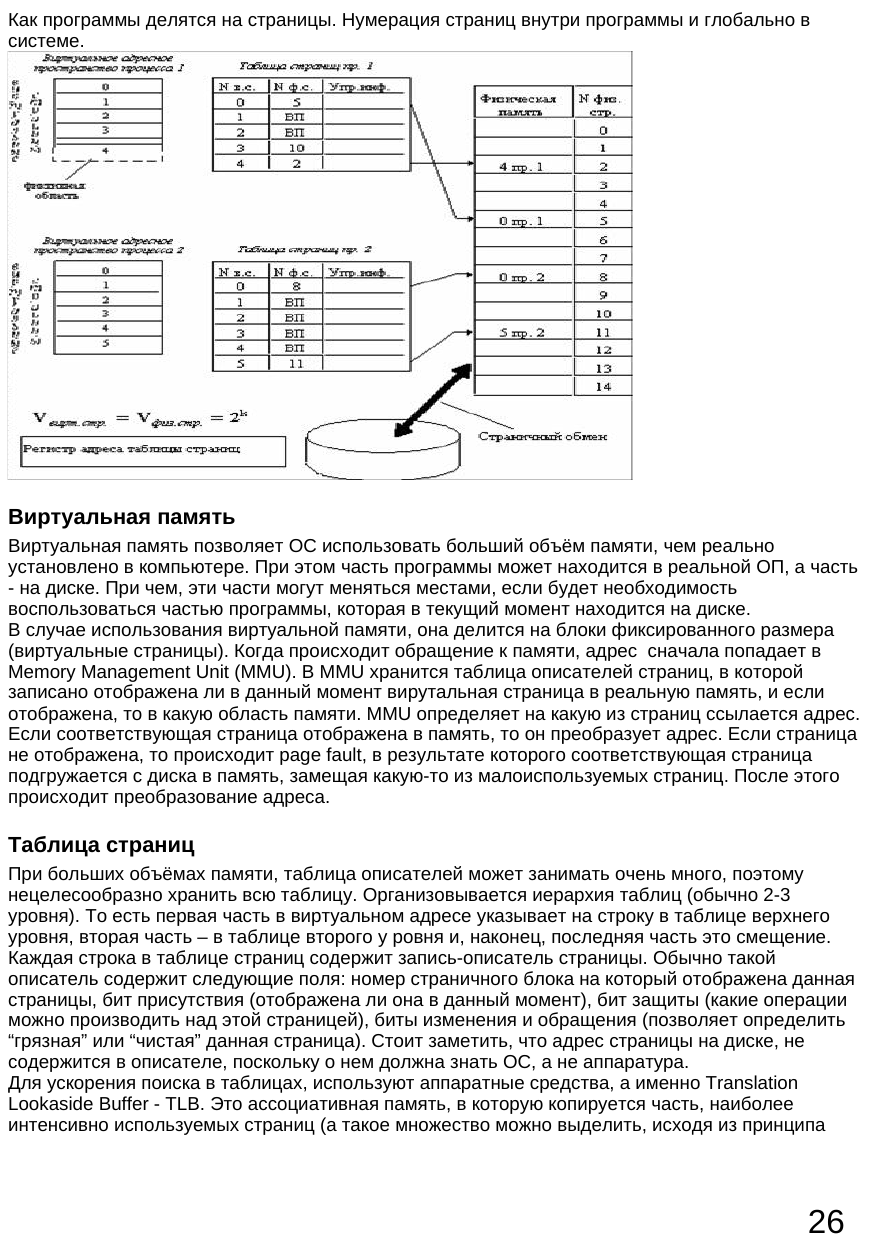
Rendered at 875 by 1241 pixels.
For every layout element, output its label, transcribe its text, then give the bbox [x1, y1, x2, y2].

text Виртуальная память позволяет ОС использовать больший объём памяти, чем реально установлено в компьютере. При этом часть программы может находится в реальной ОП, а часть - на диске. При чем, эти части могут меняться местами, если будет необходимость воспользоваться частью программы, которая в текущий момент находится на диске. [8, 535, 861, 619]
text Как программы делятся на страницы. Нумерация страниц внутри программы и глобально в системе. [8, 9, 861, 51]
text Для ускорения поиска в таблицах, используют аппаратные средства, а именно Translation Lookaside Buffer - TLB. Это ассоциативная память, в которую копируется часть, наиболее интенсивно используемых страниц (а такое множество можно выделить, исходя из принципа [8, 1073, 861, 1136]
picture [7, 51, 633, 480]
text При больших объёмах памяти, таблица описателей может занимать очень много, поэтому нецелесообразно хранить всю таблицу. Организовывается иерархия таблиц (обычно 2-3 уровня). То есть первая часть в виртуальном адресе указывает на строку в таблице верхнего уровня, вторая часть – в таблице второго у ровня и, наконец, последняя часть это смещение. [8, 863, 861, 947]
subtitle Виртуальная память [8, 505, 861, 529]
text В случае использования виртуальной памяти, она делится на блоки фиксированного размера (виртуальные страницы). Когда происходит обращение к памяти, адрес сначала попадает в Memory Management Unit (MMU). В MMU хранится таблица описателей страниц, в которой записано отображена ли в данный момент вирутальная страница в реальную память, и если отображена, то в какую область памяти. MMU определяет на какую из страниц ссылается адрес. Если соответствующая страница отображена в память, то он преобразует адрес. Если страница не отображена, то происходит page fault, в результате которого соответствующая страница подгружается с диска в память, замещая какую-то из малоиспользуемых страниц. После этого происходит преобразование адреса. [8, 619, 861, 808]
text Каждая строка в таблице страниц содержит запись-описатель страницы. Обычно такой описатель содержит следующие поля: номер страничного блока на который отображена данная страницы, бит присутствия (отображена ли она в данный момент), бит защиты (какие операции можно производить над этой страницей), биты изменения и обращения (позволяет определить “грязная” или “чистая” данная страница). Стоит заметить, что адрес страницы на диске, не содержится в описателе, поскольку о нем должна знать ОС, а не аппаратура. [8, 947, 861, 1073]
subtitle Таблица страниц [8, 833, 861, 857]
